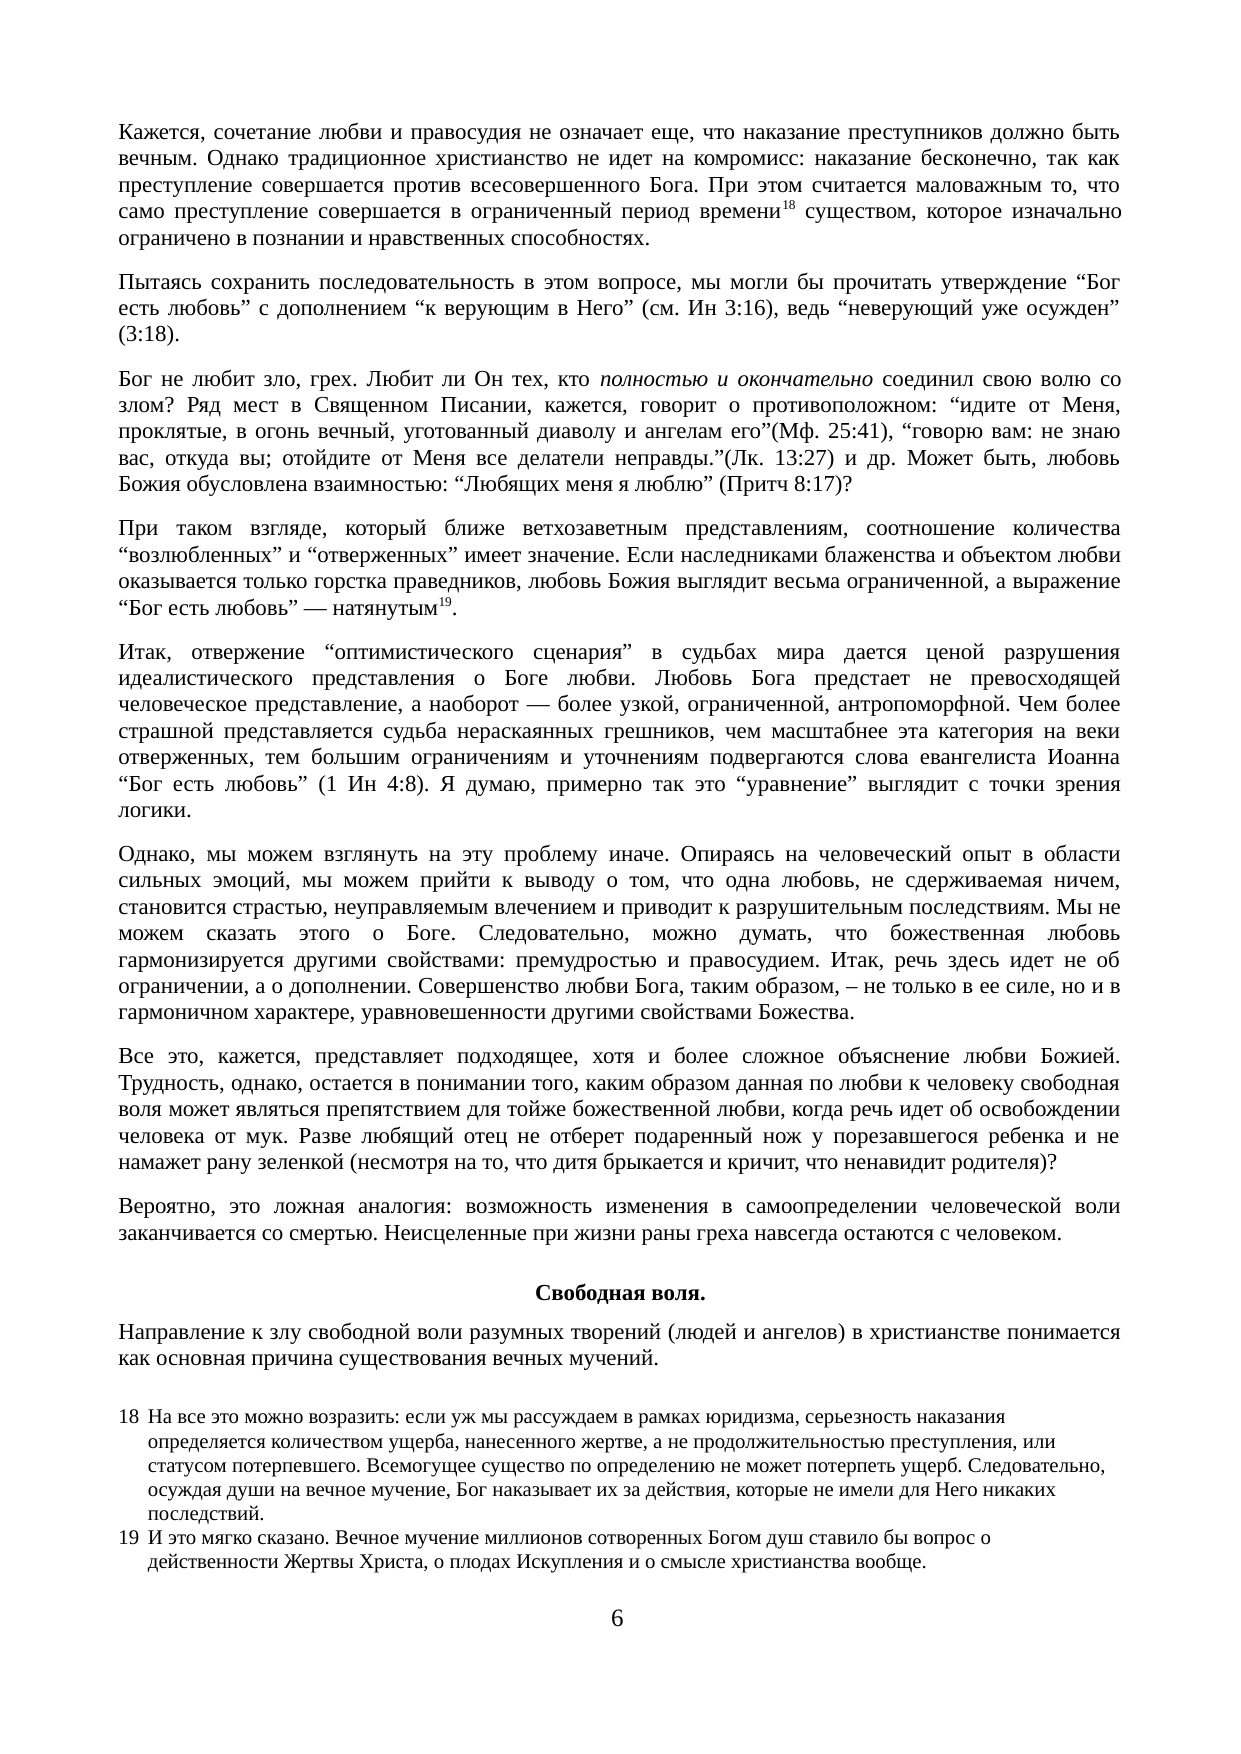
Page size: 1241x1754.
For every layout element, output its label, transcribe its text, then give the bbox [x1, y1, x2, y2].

text И это мягко сказано. Вечное мучение миллионов сотворенных Богом душ ставило бы вопрос о действенности Жертвы Христа, о плодах Искупления и о смысле христианства вообще. [118, 1525, 1122, 1573]
subtitle Свободная воля. [118, 1279, 1122, 1305]
text Все это, кажется, представляет подходящее, хотя и более сложное объяснение любви Божией. Трудность, однако, остается в понимании того, каким образом данная по любви к человеку свободная воля может являться препятствием для тойже божественной любви, когда речь идет об освобождении человека от мук. Разве любящий отец не отберет подаренный нож у порезавшегося ребенка и не намажет рану зеленкой (несмотря на то, что дитя брыкается и кричит, что ненавидит родителя)? [118, 1043, 1122, 1174]
text Кажется, сочетание любви и правосудия не означает еще, что наказание преступников должно быть вечным. Однако традиционное христианство не идет на комромисс: наказание бесконечно, так как преступление совершается против всесовершенного Бога. При этом считается маловажным то, что само преступление совершается в ограниченный период времени существом, которое изначально ограничено в познании и нравственных способностях. [118, 118, 1122, 250]
text Однако, мы можем взглянуть на эту проблему иначе. Опираясь на человеческий опыт в области сильных эмоций, мы можем прийти к выводу о том, что одна любовь, не сдерживаемая ничем, становится страстью, неуправляемым влечением и приводит к разрушительным последствиям. Мы не можем сказать этого о Боге. Следовательно, можно думать, что божественная любовь гармонизируется другими свойствами: премудростью и правосудием. Итак, речь здесь идет не об ограничении, а о дополнении. Совершенство любви Бога, таким образом, – не только в ее силе, но и в гармоничном характере, уравновешенности другими свойствами Божества. [118, 840, 1122, 1025]
text Итак, отвержение “оптимистического сценария” в судьбах мира дается ценой разрушения идеалистического представления о Боге любви. Любовь Бога предстает не превосходящей человеческое представление, а наоборот — более узкой, ограниченной, антропоморфной. Чем более страшной представляется судьба нераскаянных грешников, чем масштабнее эта категория на веки отверженных, тем большим ограничениям и уточнениям подвергаются слова евангелиста Иоанна “Бог есть любовь” (1 Ин 4:8). Я думаю, примерно так это “уравнение” выглядит с точки зрения логики. [118, 638, 1122, 822]
text Вероятно, это ложная аналогия: возможность изменения в самоопределении человеческой воли заканчивается со смертью. Неисцеленные при жизни раны греха навсегда остаются с человеком. [118, 1192, 1122, 1245]
text Бог не любит зло, грех. Любит ли Он тех, кто полностью и окончательно соединил свою волю со злом? Ряд мест в Священном Писании, кажется, говорит о противоположном: “идите от Меня, проклятые, в огонь вечный, уготованный диаволу и ангелам его”(Мф. 25:41), “говорю вам: не знаю вас, откуда вы; отойдите от Меня все делатели неправды.”(Лк. 13:27) и др. Может быть, любовь Божия обусловлена взаимностью: “Любящих меня я люблю” (Притч 8:17)? [118, 365, 1122, 497]
text На все это можно возразить: если уж мы рассуждаем в рамках юридизма, серьезность наказания определяется количеством ущерба, нанесенного жертве, а не продолжительностью преступления, или статусом потерпевшего. Всемогущее существо по определению не может потерпеть ущерб. Следовательно, осуждая души на вечное мучение, Бог наказывает их за действия, которые не имели для Него никаких последствий. [118, 1404, 1122, 1525]
text Направление к злу свободной воли разумных творений (людей и ангелов) в христианстве понимается как основная причина существования вечных мучений. [118, 1318, 1122, 1371]
text Пытаясь сохранить последовательность в этом вопросе, мы могли бы прочитать утверждение “Бог есть любовь” с дополнением “к верующим в Него” (см. Ин 3:16), ведь “неверующий уже осужден” (3:18). [118, 268, 1122, 347]
text При таком взгляде, который ближе ветхозаветным представлениям, соотношение количества “возлюбленных” и “отверженных” имеет значение. Если наследниками блаженства и объектом любви оказывается только горстка праведников, любовь Божия выглядит весьма ограниченной, а выражение “Бог есть любовь” — натянутым. [118, 514, 1122, 620]
